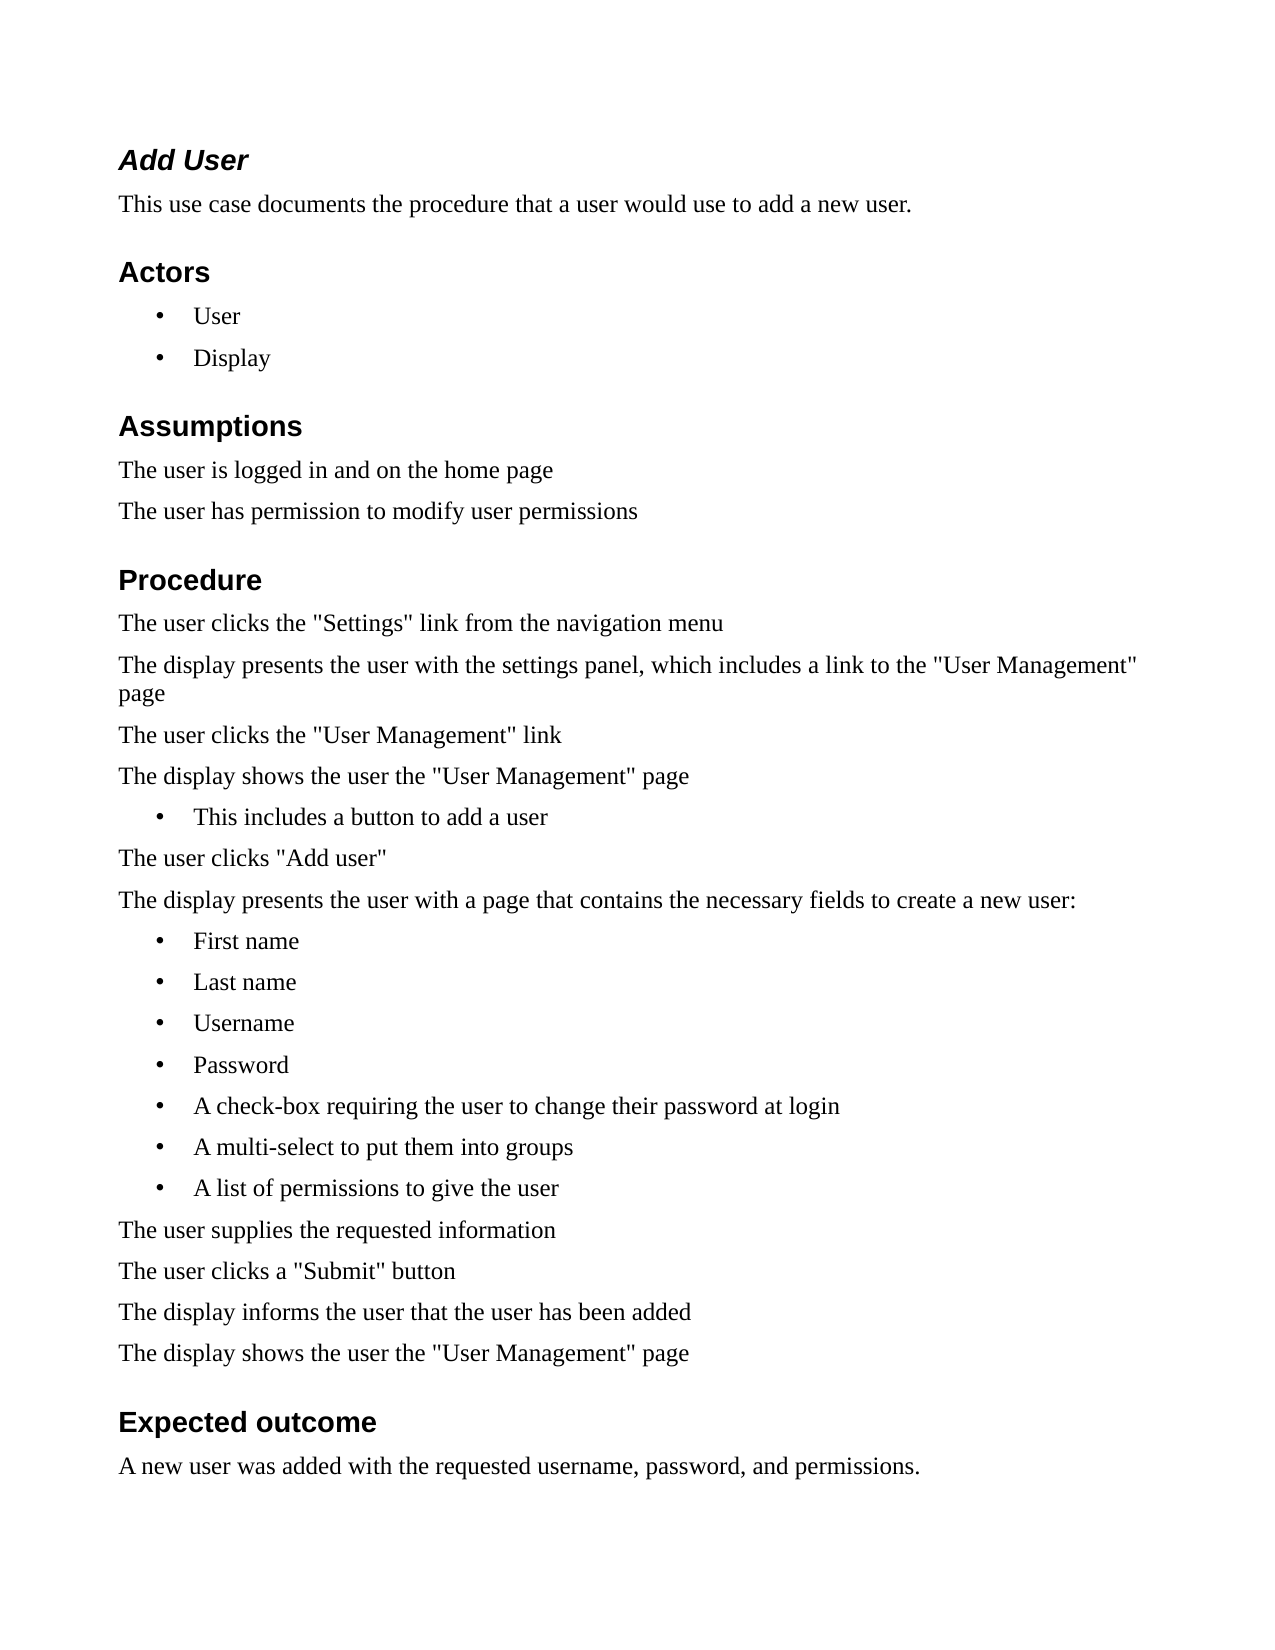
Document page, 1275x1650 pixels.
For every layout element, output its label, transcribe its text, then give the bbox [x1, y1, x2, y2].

list Last name [156, 967, 1157, 996]
text The user supplies the requested information [118, 1215, 1157, 1243]
text The user clicks a "Submit" button [118, 1256, 1157, 1285]
list Display [156, 343, 1157, 371]
text This use case documents the procedure that a user would use to add a new user. [118, 189, 1157, 218]
subtitle Expected outcome [118, 1405, 1157, 1438]
text The display shows the user the "User Management" page [118, 1338, 1157, 1367]
text The display shows the user the "User Management" page [118, 761, 1157, 790]
text The user has permission to modify user permissions [118, 496, 1157, 525]
list First name [156, 926, 1157, 955]
list This includes a button to add a user [156, 802, 1157, 831]
text The display presents the user with a page that contains the necessary fields to create a new user: [118, 885, 1157, 913]
subtitle Add User [118, 143, 1157, 177]
text The user clicks "Add user" [118, 843, 1157, 872]
subtitle Procedure [118, 562, 1157, 596]
list User [156, 301, 1157, 330]
text The display presents the user with the settings panel, which includes a link to the "User Management" page [118, 650, 1157, 707]
list A check-box requiring the user to change their password at login [156, 1091, 1157, 1120]
subtitle Assumptions [118, 409, 1157, 442]
text The user clicks the "Settings" link from the navigation menu [118, 608, 1157, 637]
list A multi-select to put them into groups [156, 1132, 1157, 1161]
text The user is logged in and on the home page [118, 455, 1157, 484]
list Username [156, 1008, 1157, 1037]
list Password [156, 1050, 1157, 1078]
list A list of permissions to give the user [156, 1173, 1157, 1202]
subtitle Actors [118, 255, 1157, 289]
text The user clicks the "User Management" link [118, 720, 1157, 748]
text The display informs the user that the user has been added [118, 1297, 1157, 1326]
text A new user was added with the requested username, password, and permissions. [118, 1451, 1157, 1479]
